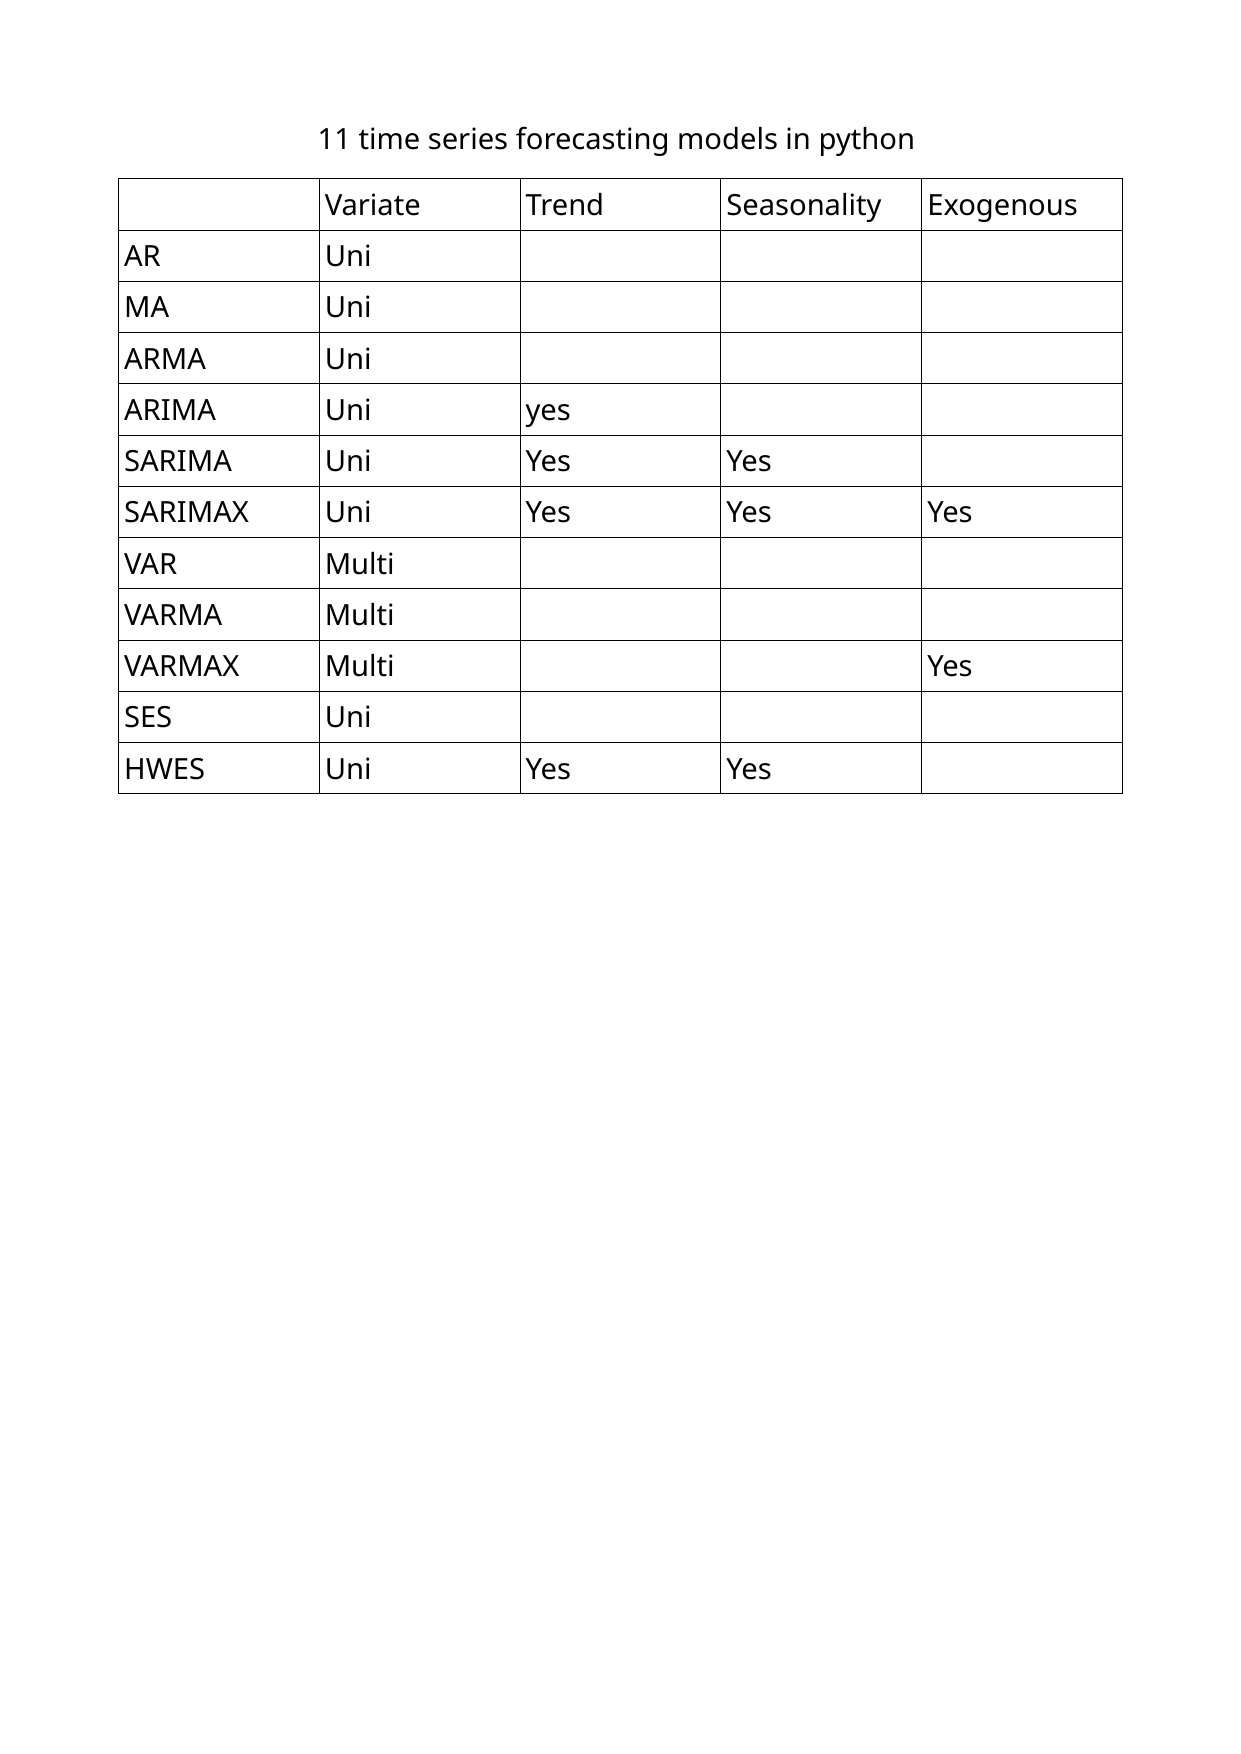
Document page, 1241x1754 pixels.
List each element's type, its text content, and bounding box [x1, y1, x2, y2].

table_cell [721, 384, 921, 434]
table_cell Yes [521, 743, 720, 793]
table_cell [922, 692, 1122, 742]
table_header Variate [320, 179, 520, 229]
table_cell [721, 589, 921, 639]
table_cell ARMA [119, 333, 319, 383]
table_cell yes [521, 384, 720, 434]
table_header [119, 179, 319, 229]
table_cell [721, 538, 921, 588]
table_cell Uni [320, 743, 520, 793]
table_cell AR [119, 231, 319, 281]
table_header Exogenous [922, 179, 1122, 229]
table_cell [922, 538, 1122, 588]
table_cell Uni [320, 487, 520, 537]
table_cell Yes [521, 436, 720, 486]
table_cell Yes [721, 436, 921, 486]
table_cell [721, 692, 921, 742]
table_cell VARMA [119, 589, 319, 639]
table_cell Yes [721, 487, 921, 537]
table_cell Multi [320, 641, 520, 691]
table_cell Uni [320, 231, 520, 281]
table_cell Multi [320, 538, 520, 588]
table_cell [922, 589, 1122, 639]
table_cell [922, 436, 1122, 486]
table_header Seasonality [721, 179, 921, 229]
table_cell [521, 692, 720, 742]
table_cell Uni [320, 692, 520, 742]
table_cell Uni [320, 384, 520, 434]
table_cell [922, 743, 1122, 793]
table_cell Uni [320, 282, 520, 332]
table_cell [721, 282, 921, 332]
table_cell [521, 282, 720, 332]
table_cell VARMAX [119, 641, 319, 691]
table_cell [721, 231, 921, 281]
table_cell Uni [320, 436, 520, 486]
table_cell [922, 384, 1122, 434]
table_cell [922, 231, 1122, 281]
table_cell Yes [721, 743, 921, 793]
table_cell MA [119, 282, 319, 332]
table_cell SARIMAX [119, 487, 319, 537]
table_cell [521, 589, 720, 639]
table_cell [922, 333, 1122, 383]
text 11 time series forecasting models in python [118, 118, 1122, 158]
table_cell [721, 333, 921, 383]
table_cell [521, 538, 720, 588]
table_cell [521, 231, 720, 281]
table_header Trend [521, 179, 720, 229]
table_cell [521, 641, 720, 691]
table_cell Yes [521, 487, 720, 537]
table_cell Yes [922, 641, 1122, 691]
table_cell Yes [922, 487, 1122, 537]
table_cell Multi [320, 589, 520, 639]
table_cell SES [119, 692, 319, 742]
table_cell [721, 641, 921, 691]
table_cell [922, 282, 1122, 332]
table_cell ARIMA [119, 384, 319, 434]
table_cell [521, 333, 720, 383]
table_cell Uni [320, 333, 520, 383]
table_cell VAR [119, 538, 319, 588]
table_cell SARIMA [119, 436, 319, 486]
table_cell HWES [119, 743, 319, 793]
